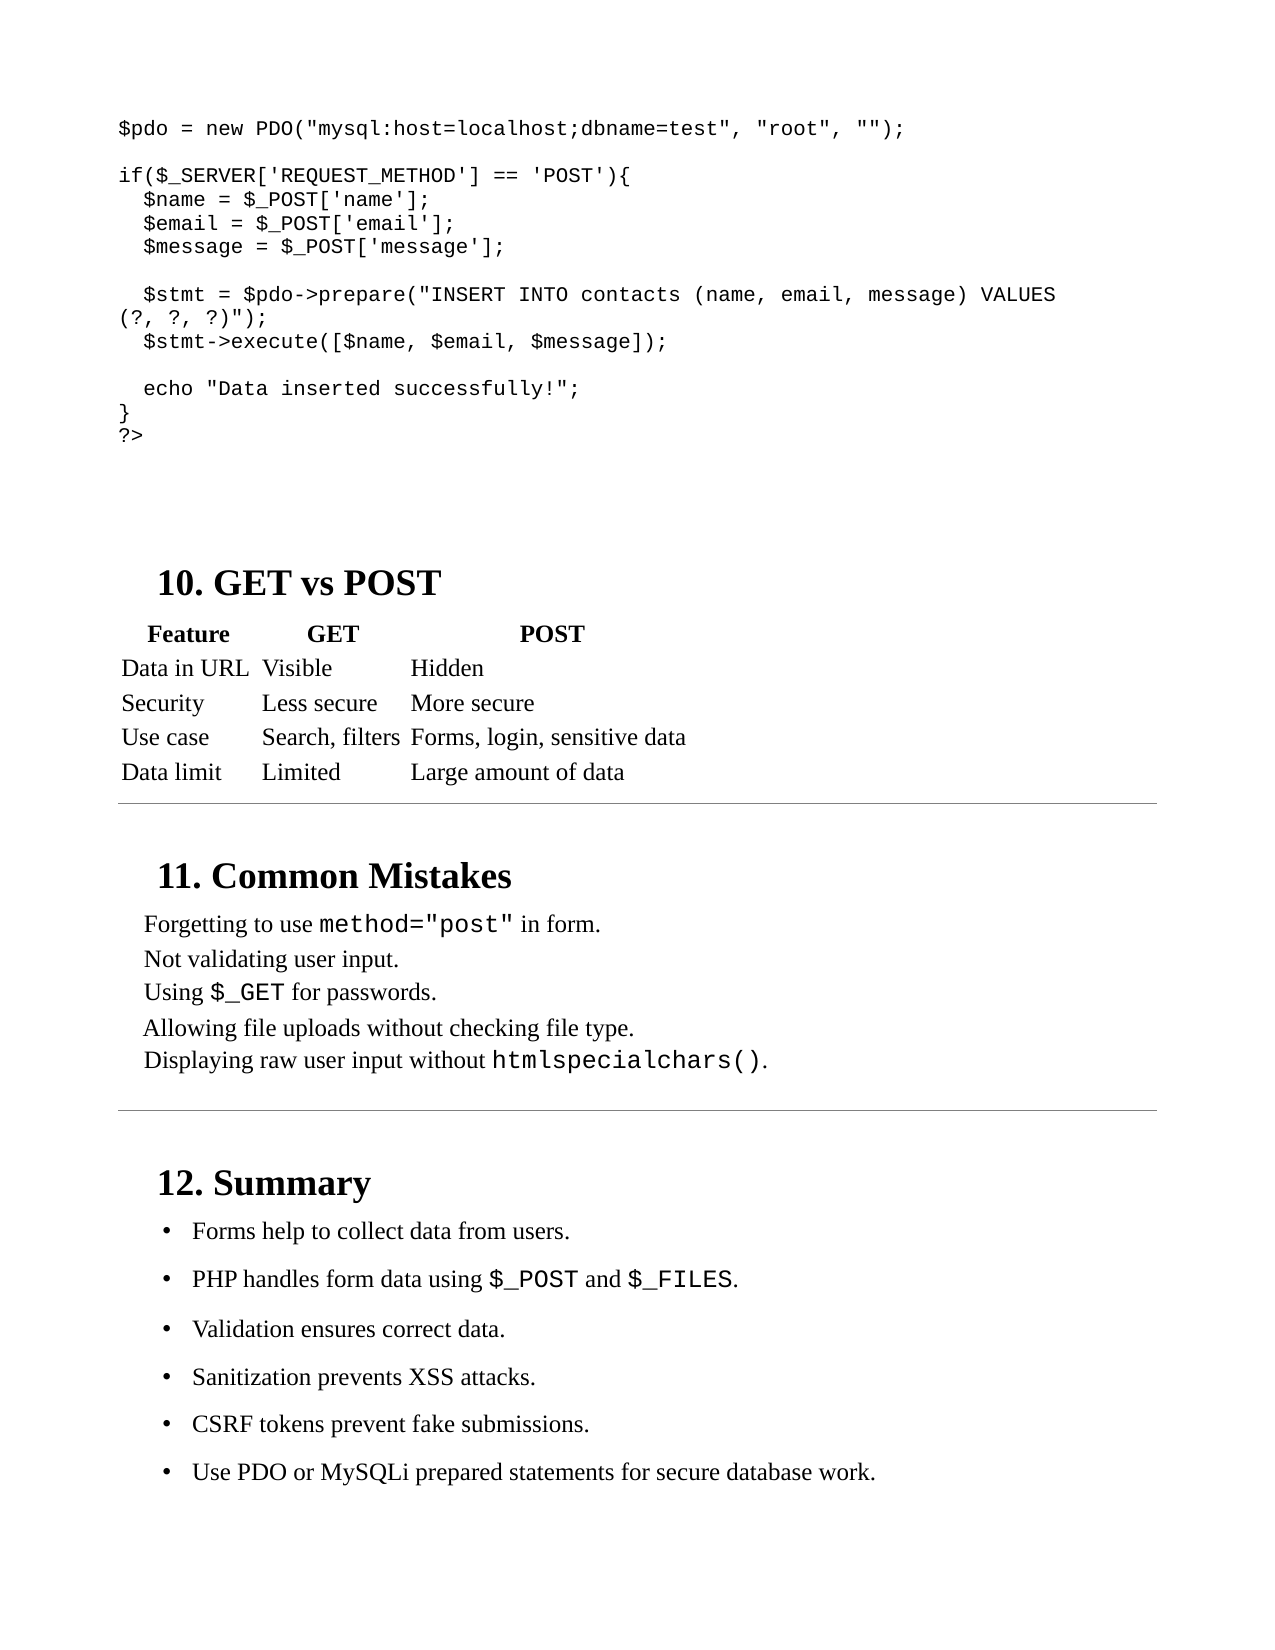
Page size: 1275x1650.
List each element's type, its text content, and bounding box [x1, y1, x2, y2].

text ❌ Forgetting to use method="post" in form. ❌ Not validating user input. ❌ Using $_GET for passwords. ❌ Allowing file uploads without checking file type. ❌ Displaying raw user input without htmlspecialchars(). [118, 909, 1157, 1076]
list Sanitization prevents XSS attacks. [162, 1362, 1157, 1390]
text } [118, 402, 1157, 426]
list PHP handles form data using $_POST and $_FILES. [162, 1264, 1157, 1295]
table_header Feature [118, 616, 259, 650]
text $name = $_POST['name']; [118, 189, 1157, 213]
table_cell Limited [259, 754, 407, 789]
list Use PDO or MySQLi prepared statements for secure database work. [162, 1457, 1157, 1486]
text $message = $_POST['message']; [118, 236, 1157, 260]
table_cell Visible [259, 650, 407, 685]
table_cell More secure [408, 685, 697, 719]
list CSRF tokens prevent fake submissions. [162, 1409, 1157, 1438]
table_cell Data limit [118, 754, 259, 789]
table_header GET [259, 616, 407, 650]
text $pdo = new PDO("mysql:host=localhost;dbname=test", "root", ""); [118, 118, 1157, 142]
text $email = $_POST['email']; [118, 213, 1157, 236]
subtitle 📝 12. Summary [118, 1161, 1157, 1204]
table_header POST [408, 616, 697, 650]
subtitle 💡 10. GET vs POST [118, 560, 1157, 603]
subtitle 🧠 11. Common Mistakes [118, 854, 1157, 897]
table_cell Large amount of data [408, 754, 697, 789]
table_cell Data in URL [118, 650, 259, 685]
text ?> [118, 426, 1157, 449]
text if($_SERVER['REQUEST_METHOD'] == 'POST'){ [118, 165, 1157, 189]
text $stmt->execute([$name, $email, $message]); [118, 331, 1157, 354]
text echo "Data inserted successfully!"; [118, 378, 1157, 402]
table_cell Security [118, 685, 259, 719]
table_cell Search, filters [259, 720, 407, 754]
text $stmt = $pdo->prepare("INSERT INTO contacts (name, email, message) VALUES (?, ?, ?)"); [118, 284, 1157, 331]
list Forms help to collect data from users. [162, 1216, 1157, 1245]
table_cell Less secure [259, 685, 407, 719]
table_cell Forms, login, sensitive data [408, 720, 697, 754]
table_cell Use case [118, 720, 259, 754]
list Validation ensures correct data. [162, 1314, 1157, 1343]
table_cell Hidden [408, 650, 697, 685]
